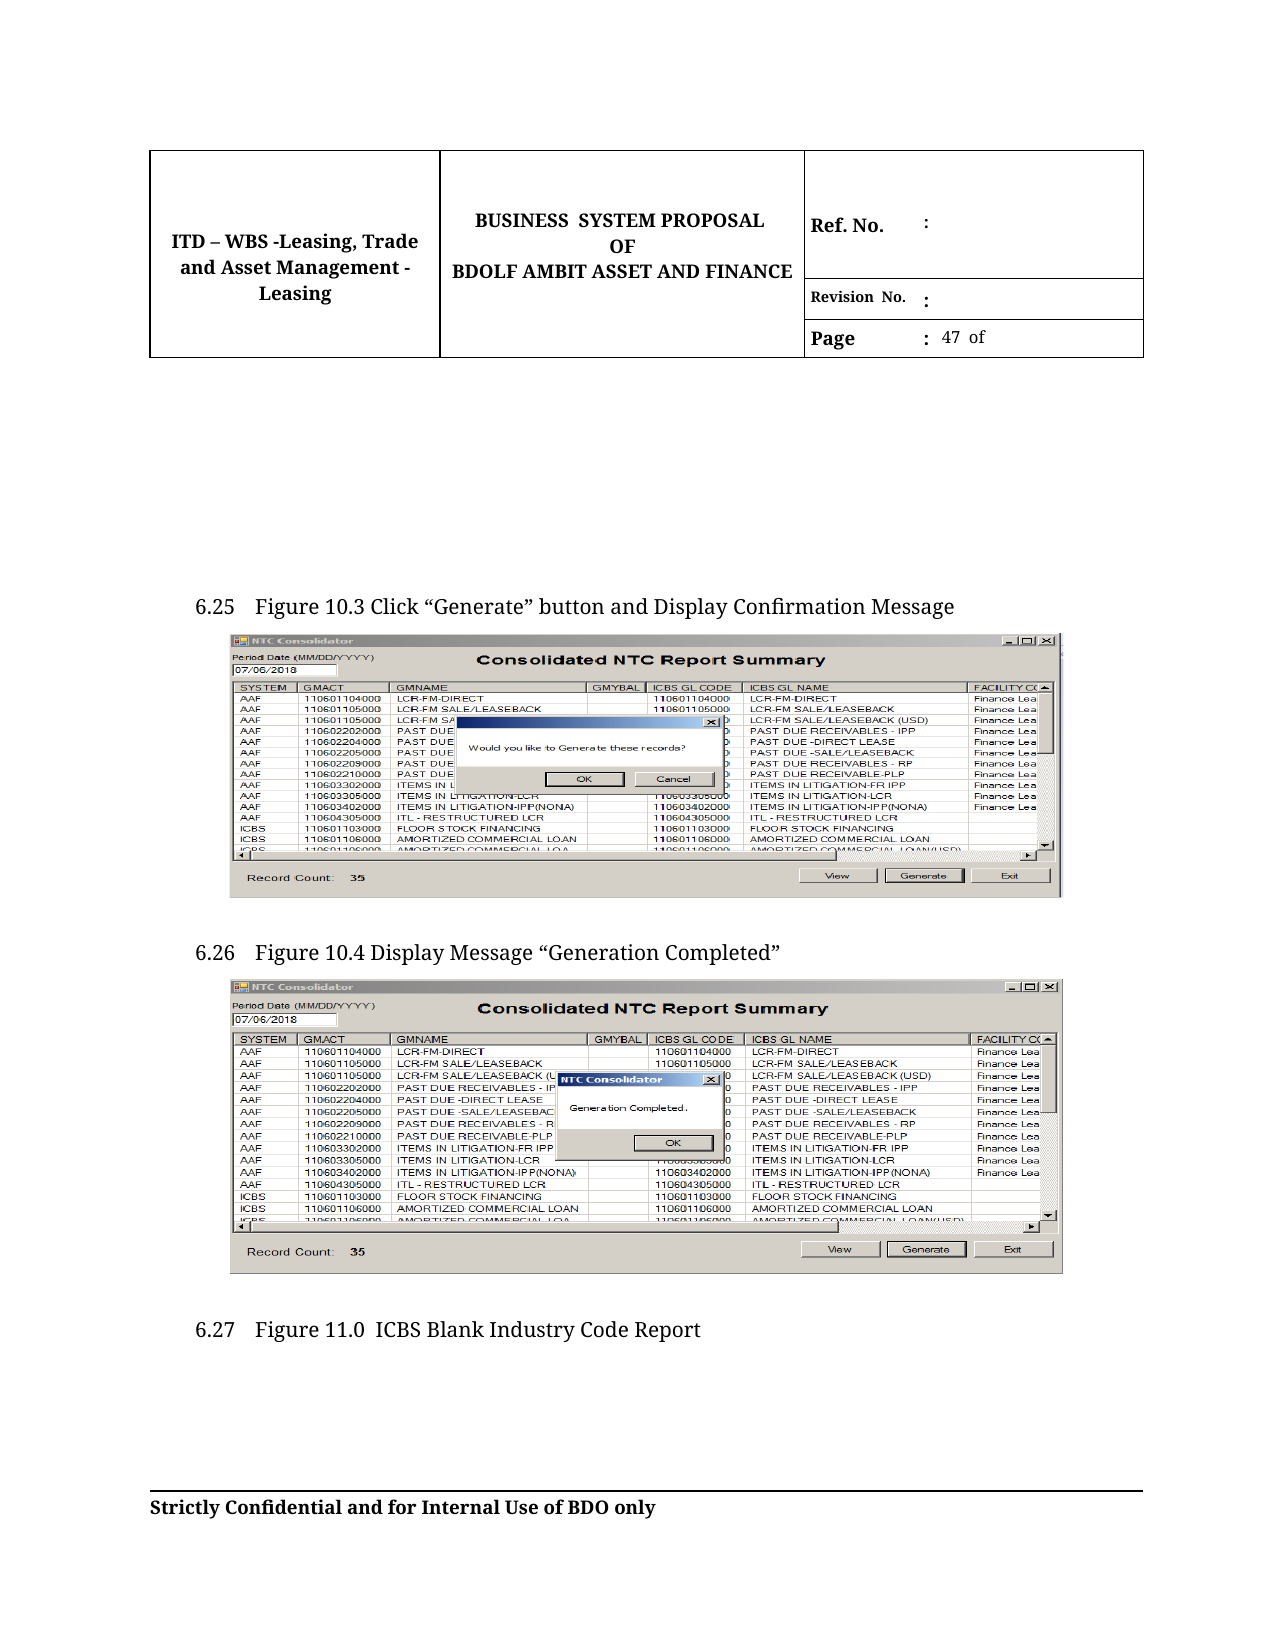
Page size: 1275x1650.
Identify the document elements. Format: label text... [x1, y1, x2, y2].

list Figure 11.0 ICBS Blank Industry Code Report [195, 1315, 1143, 1344]
list Figure 10.4 Display Message “Generation Completed” [195, 938, 1143, 967]
picture [230, 979, 1063, 1275]
picture [229, 633, 1064, 898]
list Figure 10.3 Click “Generate” button and Display Confirmation Message [195, 592, 1143, 621]
